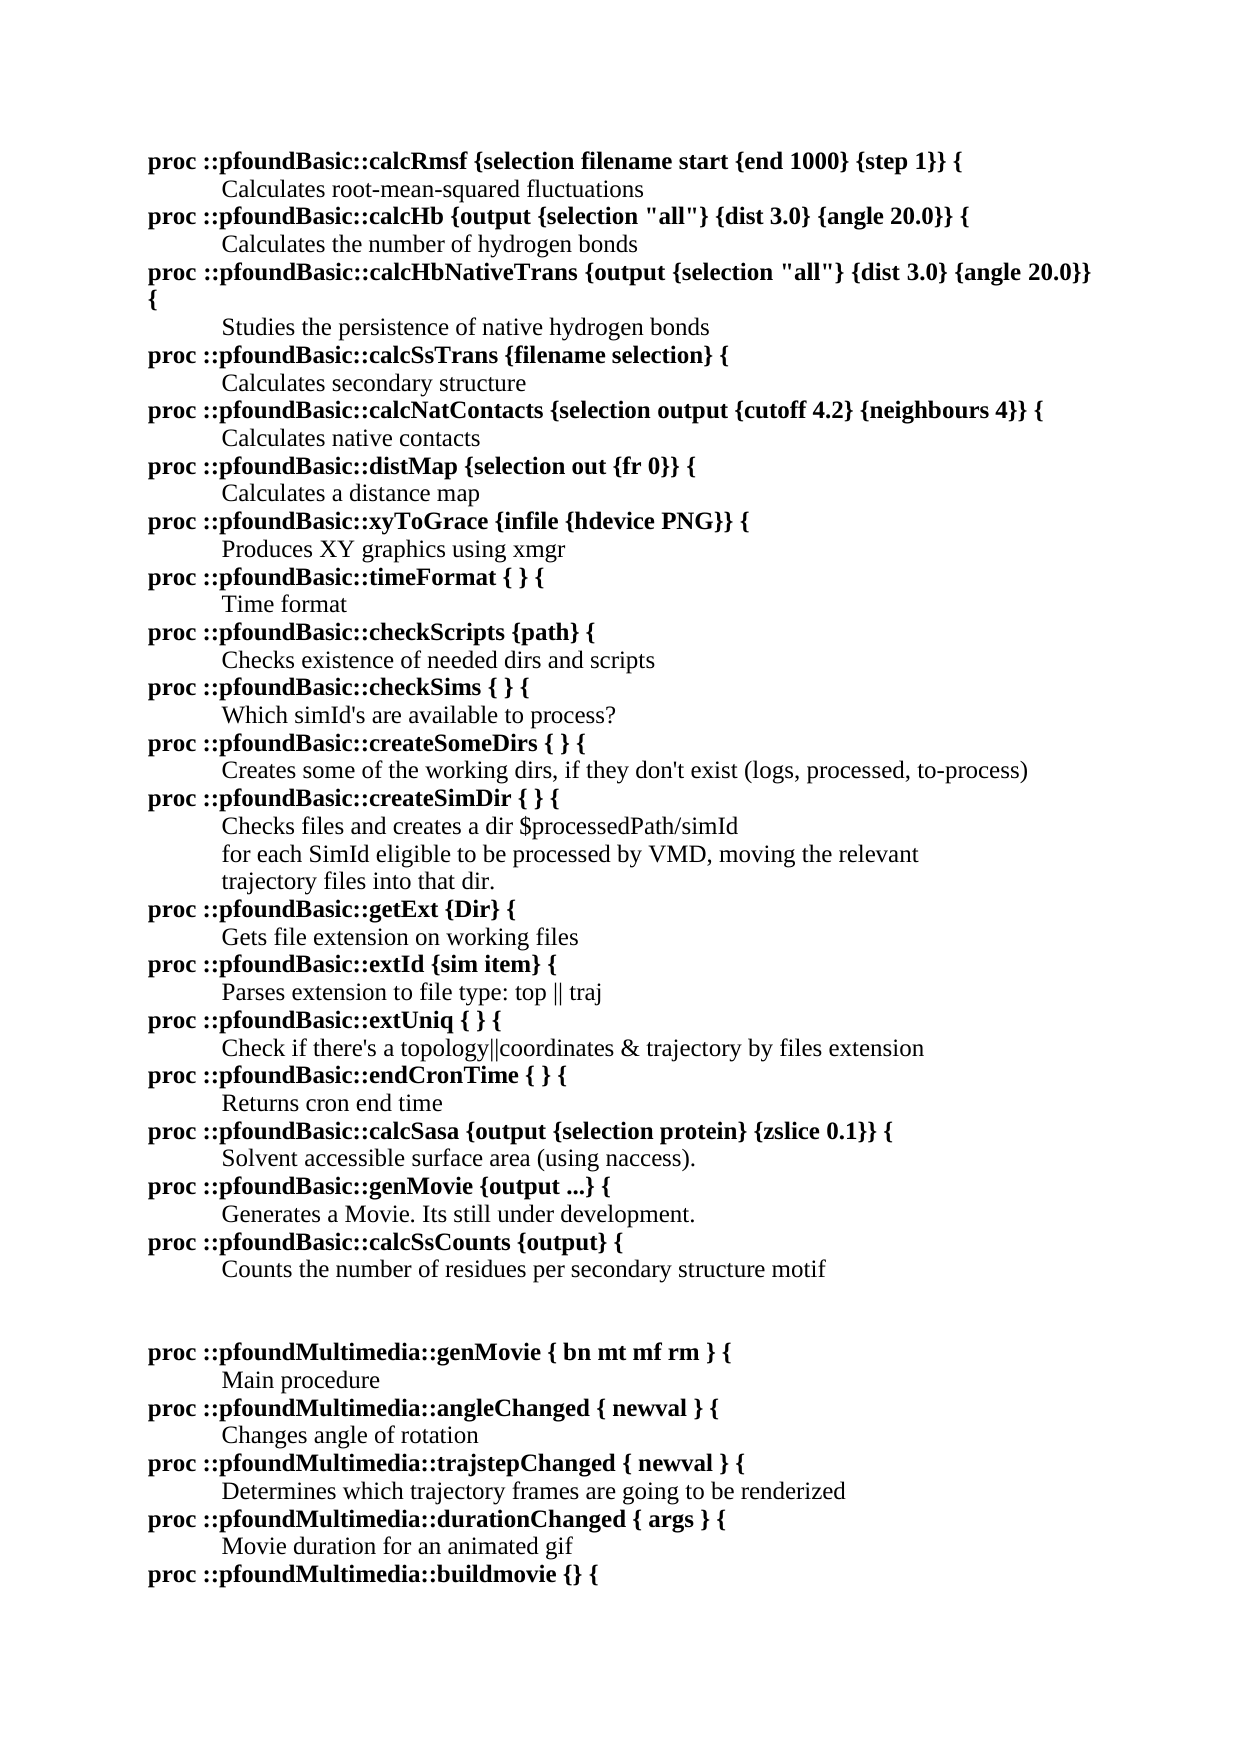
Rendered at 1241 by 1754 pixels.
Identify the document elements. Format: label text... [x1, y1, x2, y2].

text proc ::pfoundBasic::xyToGrace {infile {hdevice PNG}} { [148, 507, 1092, 535]
text trajectory files into that dir. [148, 867, 1092, 895]
text proc ::pfoundBasic::distMap {selection out {fr 0}} { [148, 452, 1092, 479]
text Generates a Movie. Its still under development. [148, 1200, 1092, 1228]
text Checks existence of needed dirs and scripts [148, 646, 1092, 673]
text Calculates secondary structure [148, 369, 1092, 396]
text proc ::pfoundBasic::calcSasa {output {selection protein} {zslice 0.1}} { [148, 1117, 1092, 1144]
text for each SimId eligible to be processed by VMD, moving the relevant [148, 840, 1092, 867]
text Studies the persistence of native hydrogen bonds [148, 313, 1092, 341]
text proc ::pfoundMultimedia::durationChanged { args } { [148, 1505, 1092, 1532]
text proc ::pfoundBasic::genMovie {output ...} { [148, 1172, 1092, 1200]
text Creates some of the working dirs, if they don't exist (logs, processed, to-process) [148, 757, 1092, 784]
text Parses extension to file type: top || traj [148, 978, 1092, 1006]
text Calculates native contacts [148, 424, 1092, 452]
text Counts the number of residues per secondary structure motif [148, 1255, 1092, 1283]
text Calculates root-mean-squared fluctuations [148, 175, 1092, 202]
text proc ::pfoundMultimedia::angleChanged { newval } { [148, 1394, 1092, 1422]
text proc ::pfoundBasic::getExt {Dir} { [148, 895, 1092, 923]
text proc ::pfoundBasic::checkSims { } { [148, 673, 1092, 701]
text Returns cron end time [148, 1089, 1092, 1117]
text proc ::pfoundBasic::calcHb {output {selection "all"} {dist 3.0} {angle 20.0}} { [148, 202, 1092, 230]
text proc ::pfoundBasic::endCronTime { } { [148, 1061, 1092, 1089]
text Main procedure [148, 1366, 1092, 1394]
text proc ::pfoundBasic::calcRmsf {selection filename start {end 1000} {step 1}} { [148, 147, 1092, 175]
text Which simId's are available to process? [148, 701, 1092, 729]
text proc ::pfoundBasic::calcSsCounts {output} { [148, 1228, 1092, 1255]
text proc ::pfoundBasic::timeFormat { } { [148, 563, 1092, 590]
text proc ::pfoundBasic::extUniq { } { [148, 1006, 1092, 1034]
text Check if there's a topology||coordinates & trajectory by files extension [148, 1034, 1092, 1061]
text proc ::pfoundBasic::calcHbNativeTrans {output {selection "all"} {dist 3.0} {angle 20.0}} { [148, 258, 1092, 313]
text Changes angle of rotation [148, 1422, 1092, 1449]
text proc ::pfoundBasic::extId {sim item} { [148, 951, 1092, 978]
text Time format [148, 590, 1092, 618]
text Calculates a distance map [148, 479, 1092, 507]
text Calculates the number of hydrogen bonds [148, 230, 1092, 258]
text proc ::pfoundBasic::checkScripts {path} { [148, 618, 1092, 646]
text proc ::pfoundBasic::calcSsTrans {filename selection} { [148, 341, 1092, 369]
text Gets file extension on working files [148, 923, 1092, 951]
text Produces XY graphics using xmgr [148, 535, 1092, 563]
text proc ::pfoundMultimedia::genMovie { bn mt mf rm } { [148, 1338, 1092, 1366]
text proc ::pfoundMultimedia::trajstepChanged { newval } { [148, 1449, 1092, 1477]
text Checks files and creates a dir $processedPath/simId [148, 812, 1092, 840]
text proc ::pfoundBasic::createSomeDirs { } { [148, 729, 1092, 757]
text Movie duration for an animated gif [148, 1532, 1092, 1560]
text Solvent accessible surface area (using naccess). [148, 1144, 1092, 1172]
text Determines which trajectory frames are going to be renderized [148, 1477, 1092, 1505]
text proc ::pfoundBasic::calcNatContacts {selection output {cutoff 4.2} {neighbours 4}} { [148, 396, 1092, 424]
text proc ::pfoundMultimedia::buildmovie {} { [148, 1560, 1092, 1588]
text proc ::pfoundBasic::createSimDir { } { [148, 784, 1092, 812]
